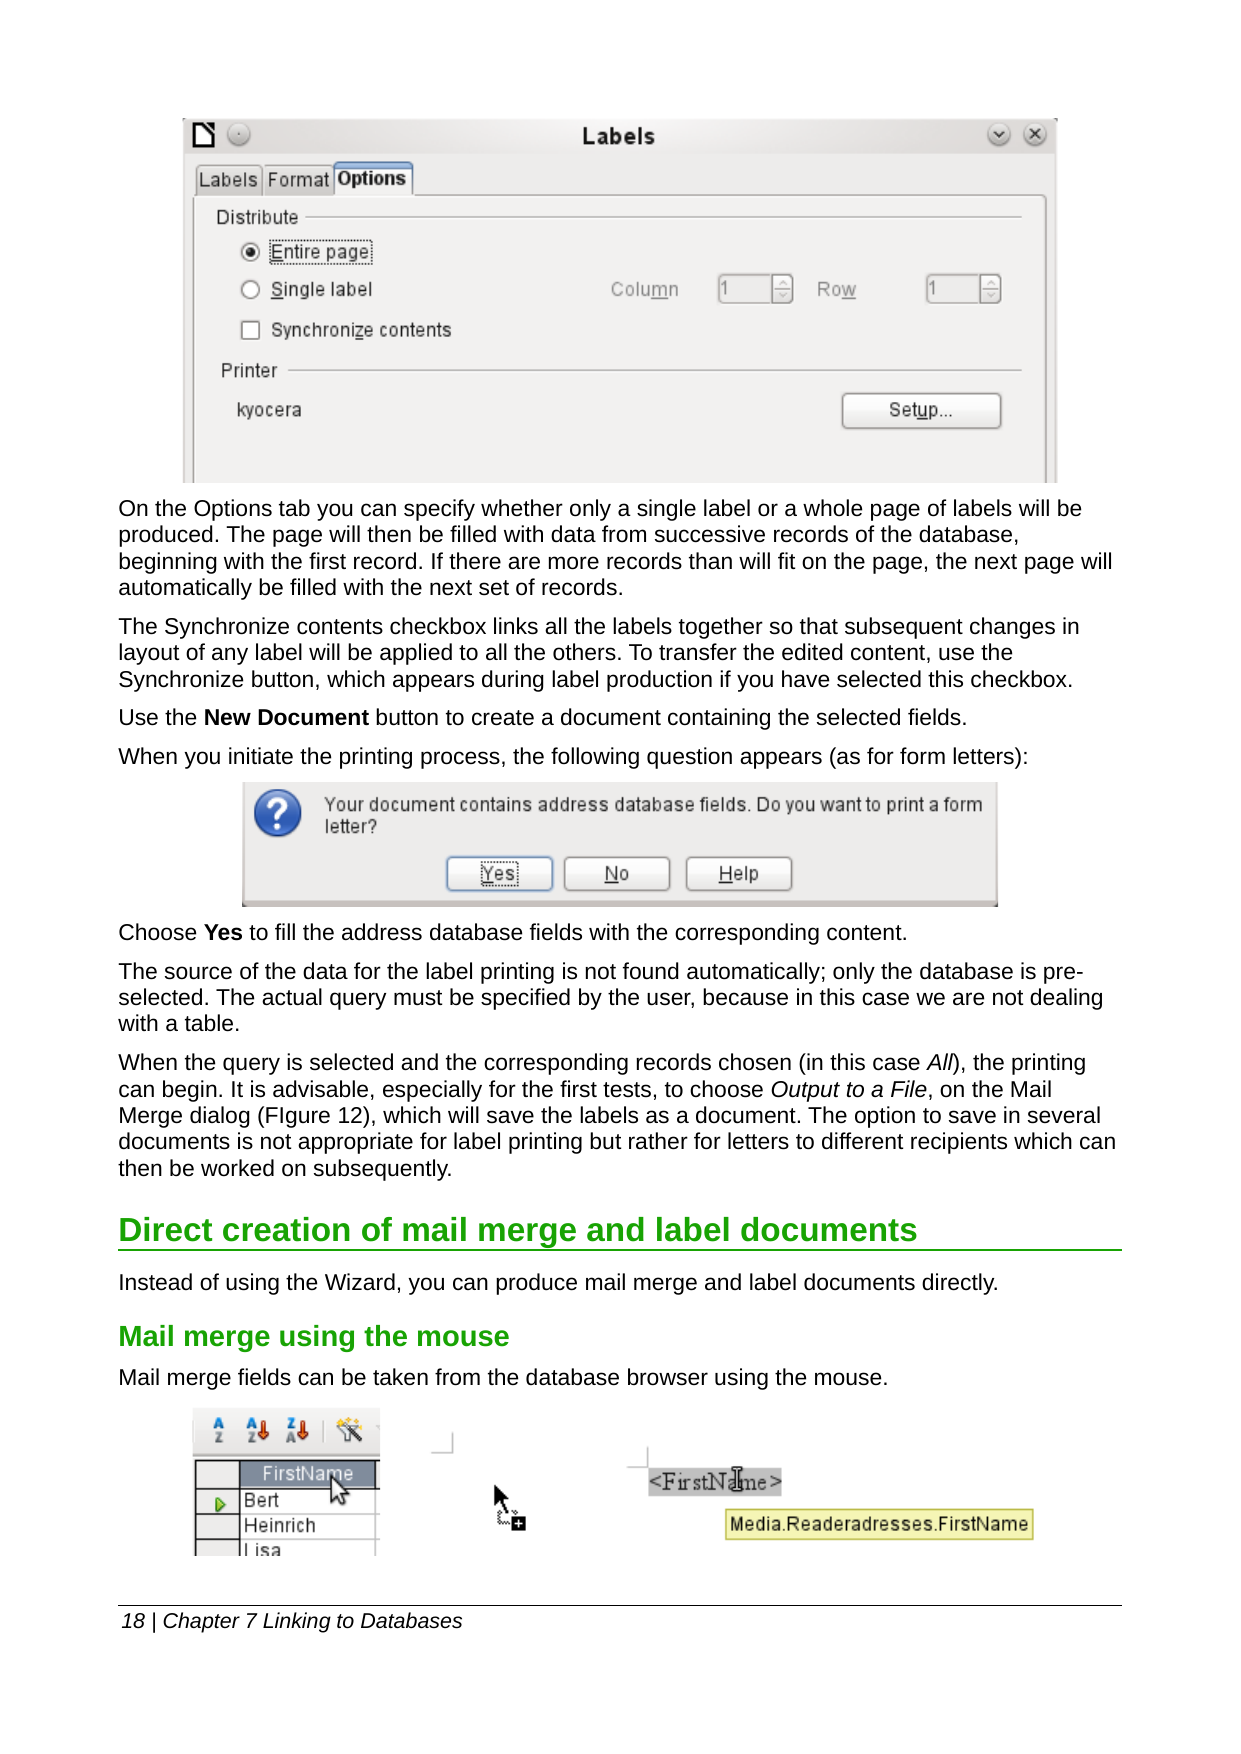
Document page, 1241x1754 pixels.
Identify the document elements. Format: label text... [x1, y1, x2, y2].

text Instead of using the Wizard, you can produce mail merge and label documents directly. [118, 1269, 1122, 1295]
picture [419, 1402, 548, 1556]
text The source of the data for the label printing is not found automatically; only the database is pre-selected. The actual query must be specified by the user, because in this case we are not dealing with a table. [118, 958, 1122, 1037]
picture [608, 1418, 1048, 1556]
text When the query is selected and the corresponding records chosen (in this case All), the printing can begin. It is advisable, especially for the first tests, to choose Output to a File, on the Mail Merge dialog (FIgure 12), which will save the labels as a document. The option to save in several documents is not appropriate for label printing but rather for letters to different recipients which can then be worked on subsequently. [118, 1049, 1122, 1181]
text Choose Yes to fill the address database fields with the corresponding content. [118, 919, 1122, 945]
text The Synchronize contents checkbox links all the labels together so that subsequent changes in layout of any label will be applied to all the others. To transfer the edited content, use the Synchronize button, which appears during label production if you have selected this checkbox. [118, 613, 1122, 692]
picture [242, 782, 999, 907]
picture [192, 1406, 381, 1556]
text Use the New Document button to create a document containing the selected fields. [118, 704, 1122, 731]
picture [182, 118, 1058, 483]
subtitle Mail merge using the mouse [118, 1319, 1122, 1352]
text Mail merge fields can be taken from the database browser using the mouse. [118, 1364, 1122, 1390]
text When you initiate the printing process, the following question appears (as for form letters): [118, 743, 1122, 769]
subtitle Direct creation of mail merge and label documents [118, 1211, 1122, 1249]
text On the Options tab you can specify whether only a single label or a whole page of labels will be produced. The page will then be filled with data from successive records of the database, beginning with the first record. If there are more records than will fit on the page, the next page will automatically be filled with the next set of records. [118, 495, 1122, 600]
